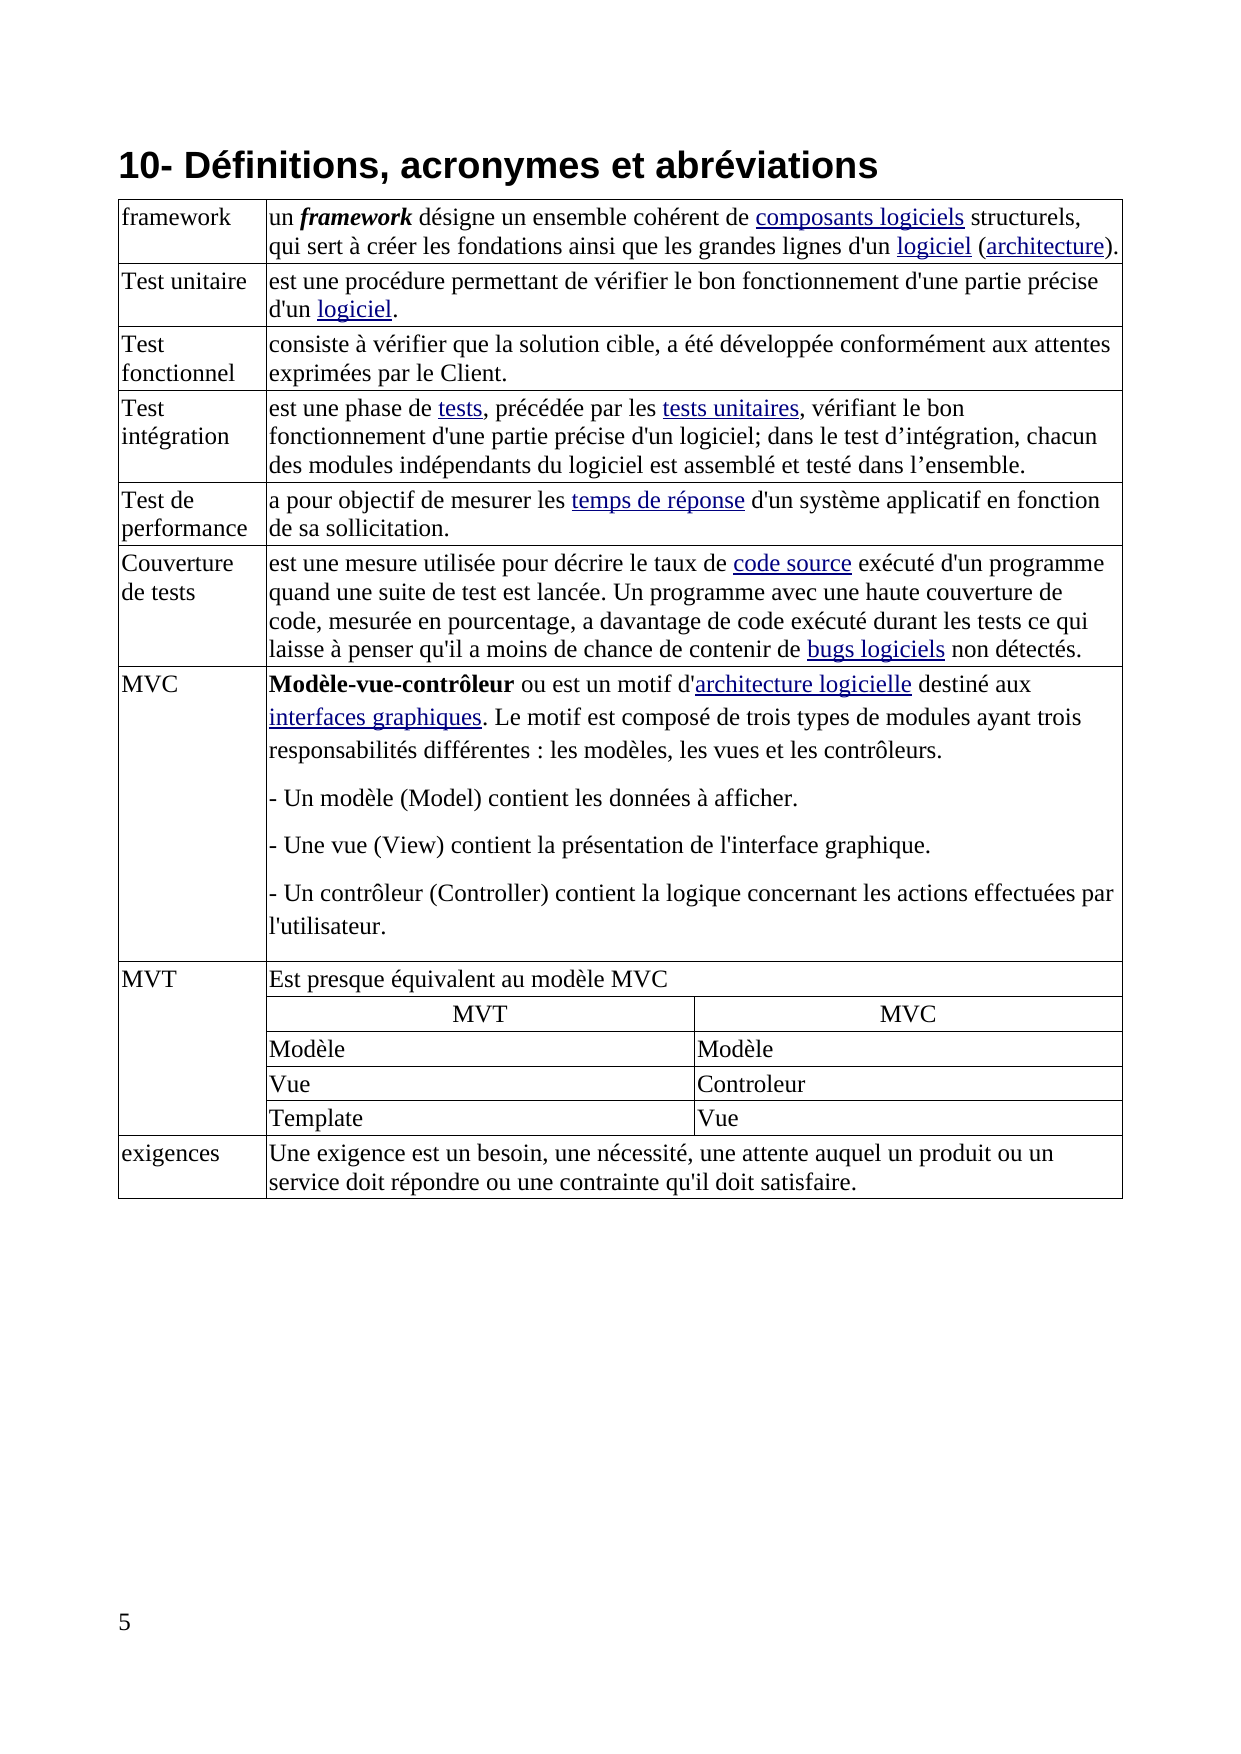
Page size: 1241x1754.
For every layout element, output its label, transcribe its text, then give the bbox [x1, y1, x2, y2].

table_header framework [119, 200, 266, 263]
table_cell MVC [119, 667, 266, 961]
table_cell consiste à vérifier que la solution cible, a été développée conformément aux attentes exprimées par le Client. [267, 327, 1122, 390]
table_cell Controleur [695, 1067, 1122, 1100]
table_cell MVC [695, 997, 1122, 1031]
table_cell est une procédure permettant de vérifier le bon fonctionnement d'une partie précise d'un logiciel. [267, 264, 1122, 326]
table_header un framework désigne un ensemble cohérent de composants logiciels structurels, qui sert à créer les fondations ainsi que les grandes lignes d'un logiciel (architecture). [267, 200, 1122, 263]
table_cell Vue [695, 1101, 1122, 1135]
table_cell MVT [119, 962, 266, 1135]
table_cell Modèle [695, 1032, 1122, 1066]
table_cell a pour objectif de mesurer les temps de réponse d'un système applicatif en fonction de sa sollicitation. [267, 483, 1122, 545]
table_cell Test de performance [119, 483, 266, 545]
table_cell est une mesure utilisée pour décrire le taux de code source exécuté d'un programme quand une suite de test est lancée. Un programme avec une haute couverture de code, mesurée en pourcentage, a davantage de code exécuté durant les tests ce qui laisse à penser qu'il a moins de chance de contenir de bugs logiciels non détectés. [267, 546, 1122, 666]
table_cell Test fonctionnel [119, 327, 266, 390]
table_cell Vue [267, 1067, 694, 1100]
table_cell MVT [267, 997, 694, 1031]
table_cell Template [267, 1101, 694, 1135]
table_cell Test intégration [119, 391, 266, 482]
subtitle 10- Définitions, acronymes et abréviations [118, 143, 1122, 187]
table_cell Une exigence est un besoin, une nécessité, une attente auquel un produit ou un service doit répondre ou une contrainte qu'il doit satisfaire. [267, 1136, 1122, 1198]
table_cell exigences [119, 1136, 266, 1198]
table_cell Modèle [267, 1032, 694, 1066]
table_cell Couverture de tests [119, 546, 266, 666]
table_cell Est presque équivalent au modèle MVC [267, 962, 1122, 996]
table_cell Test unitaire [119, 264, 266, 326]
table_cell est une phase de tests, précédée par les tests unitaires, vérifiant le bon fonctionnement d'une partie précise d'un logiciel; dans le test d’intégration, chacun des modules indépendants du logiciel est assemblé et testé dans l’ensemble. [267, 391, 1122, 482]
table_cell Modèle-vue-contrôleur ou est un motif d'architecture logicielle destiné aux interfaces graphiques. Le motif est composé de trois types de modules ayant trois responsabilités différentes : les modèles, les vues et les contrôleurs. - Un modèle (Model) contient les données à afficher. - Une vue (View) contient la présentation de l'interface graphique. - Un contrôleur (Controller) contient la logique concernant les actions effectuées par l'utilisateur. [267, 667, 1122, 961]
